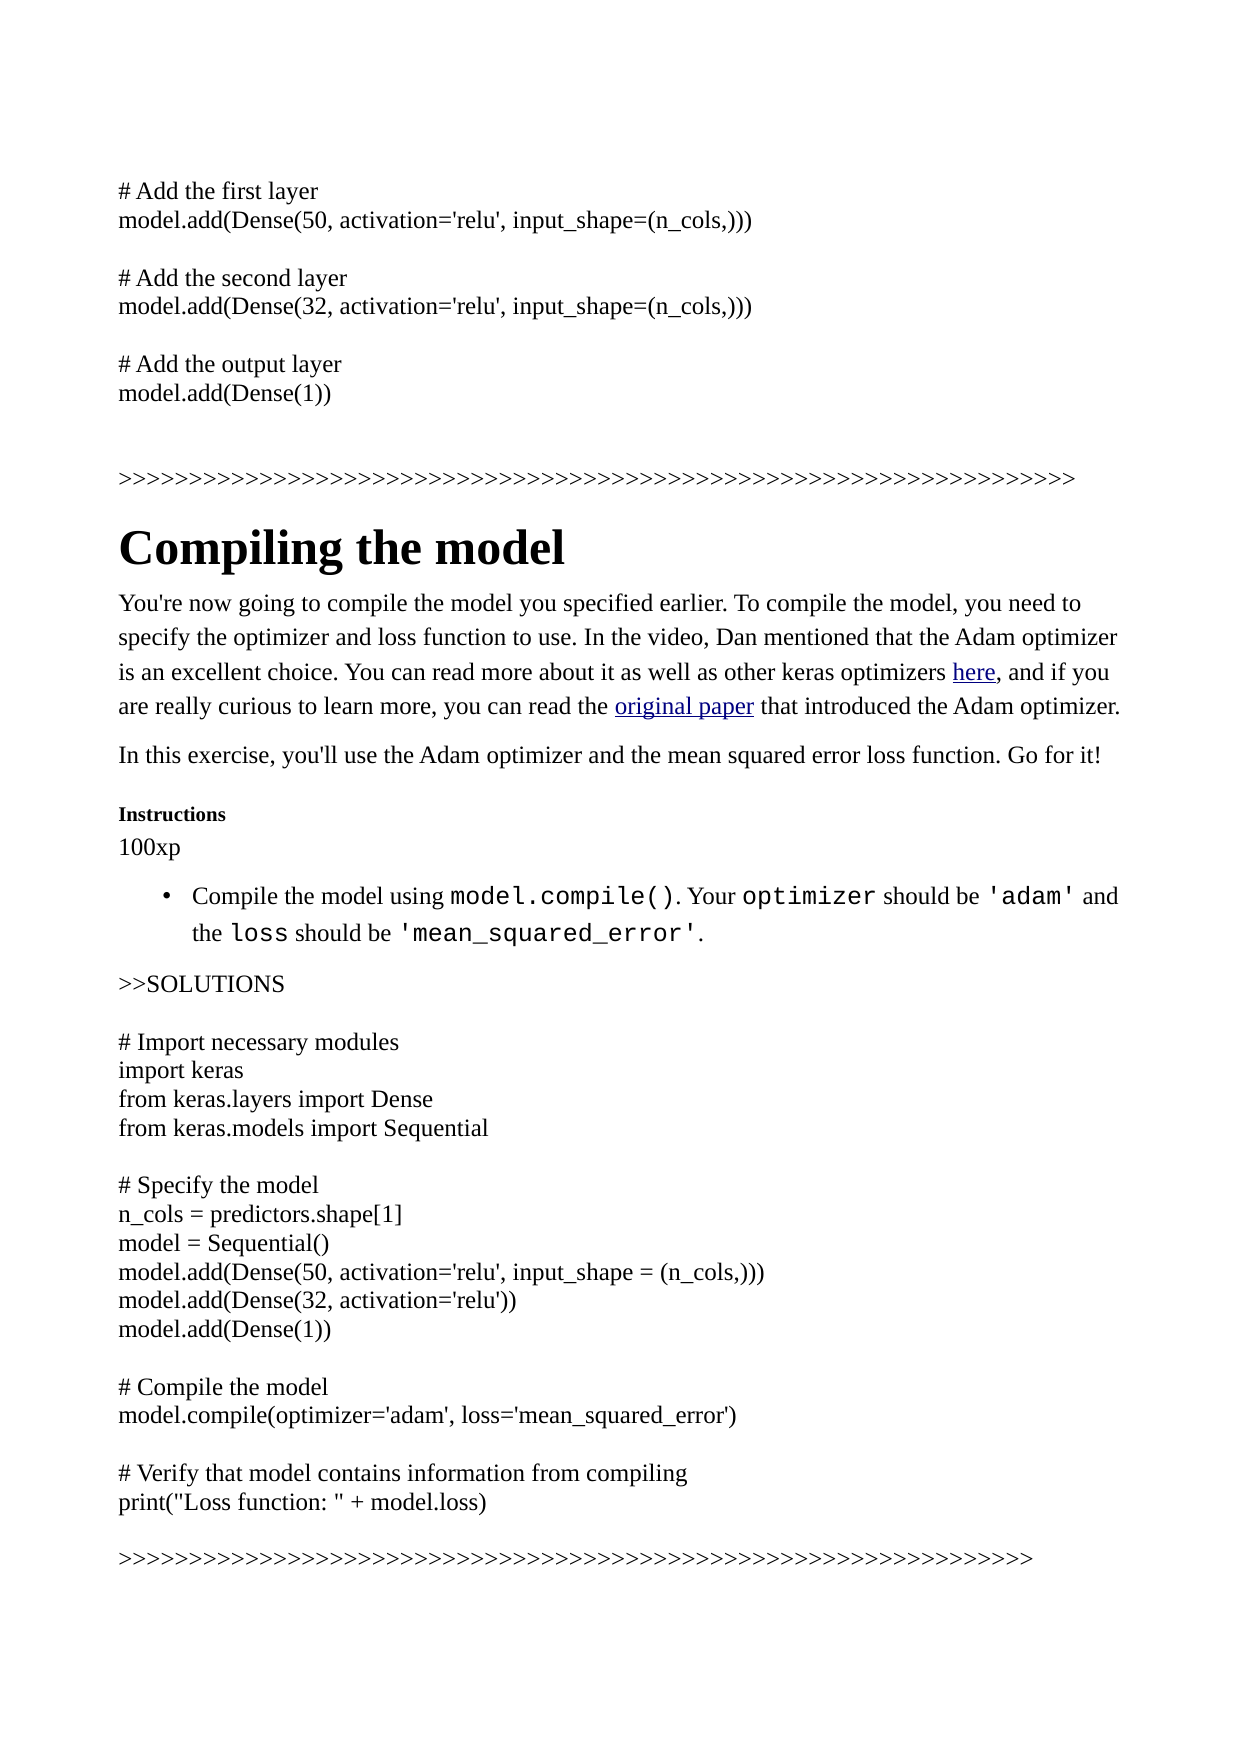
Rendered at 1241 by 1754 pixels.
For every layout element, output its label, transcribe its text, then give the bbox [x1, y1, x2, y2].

text from keras.layers import Dense [118, 1084, 1122, 1113]
text >>SOLUTIONS [118, 969, 1122, 998]
text >>>>>>>>>>>>>>>>>>>>>>>>>>>>>>>>>>>>>>>>>>>>>>>>>>>>>>>>>>>>>>>>>>>> [118, 464, 1122, 493]
text model.add(Dense(50, activation='relu', input_shape = (n_cols,))) [118, 1257, 1122, 1285]
text # Add the output layer [118, 349, 1122, 378]
text # Specify the model [118, 1170, 1122, 1199]
text print("Loss function: " + model.loss) [118, 1487, 1122, 1515]
text model = Sequential() [118, 1228, 1122, 1257]
text 100xp [118, 832, 1122, 861]
text # Import necessary modules [118, 1027, 1122, 1055]
text # Add the first layer [118, 176, 1122, 205]
subtitle Instructions [118, 802, 1122, 826]
text model.add(Dense(32, activation='relu')) [118, 1285, 1122, 1314]
text model.compile(optimizer='adam', loss='mean_squared_error') [118, 1400, 1122, 1429]
text # Add the second layer [118, 263, 1122, 291]
text from keras.models import Sequential [118, 1113, 1122, 1142]
text import keras [118, 1055, 1122, 1084]
text >>>>>>>>>>>>>>>>>>>>>>>>>>>>>>>>>>>>>>>>>>>>>>>>>>>>>>>>>>>>>>>>> [118, 1544, 1122, 1573]
text # Verify that model contains information from compiling [118, 1458, 1122, 1487]
text You're now going to compile the model you specified earlier. To compile the model, you need to specify the optimizer and loss function to use. In the video, Dan mentioned that the Adam optimizer is an excellent choice. You can read more about it as well as other keras optimizers here, and if you are really curious to learn more, you can read the original paper that introduced the Adam optimizer. [118, 588, 1122, 720]
text model.add(Dense(32, activation='relu', input_shape=(n_cols,))) [118, 291, 1122, 320]
text In this exercise, you'll use the Adam optimizer and the mean squared error loss function. Go for it! [118, 740, 1122, 769]
text # Compile the model [118, 1372, 1122, 1400]
text n_cols = predictors.shape[1] [118, 1199, 1122, 1228]
text model.add(Dense(50, activation='relu', input_shape=(n_cols,))) [118, 205, 1122, 234]
text model.add(Dense(1)) [118, 378, 1122, 406]
subtitle Compiling the model [118, 518, 1122, 575]
text model.add(Dense(1)) [118, 1314, 1122, 1343]
list Compile the model using model.compile(). Your optimizer should be 'adam' and the loss should be 'mean_squared_error'. [162, 881, 1122, 948]
